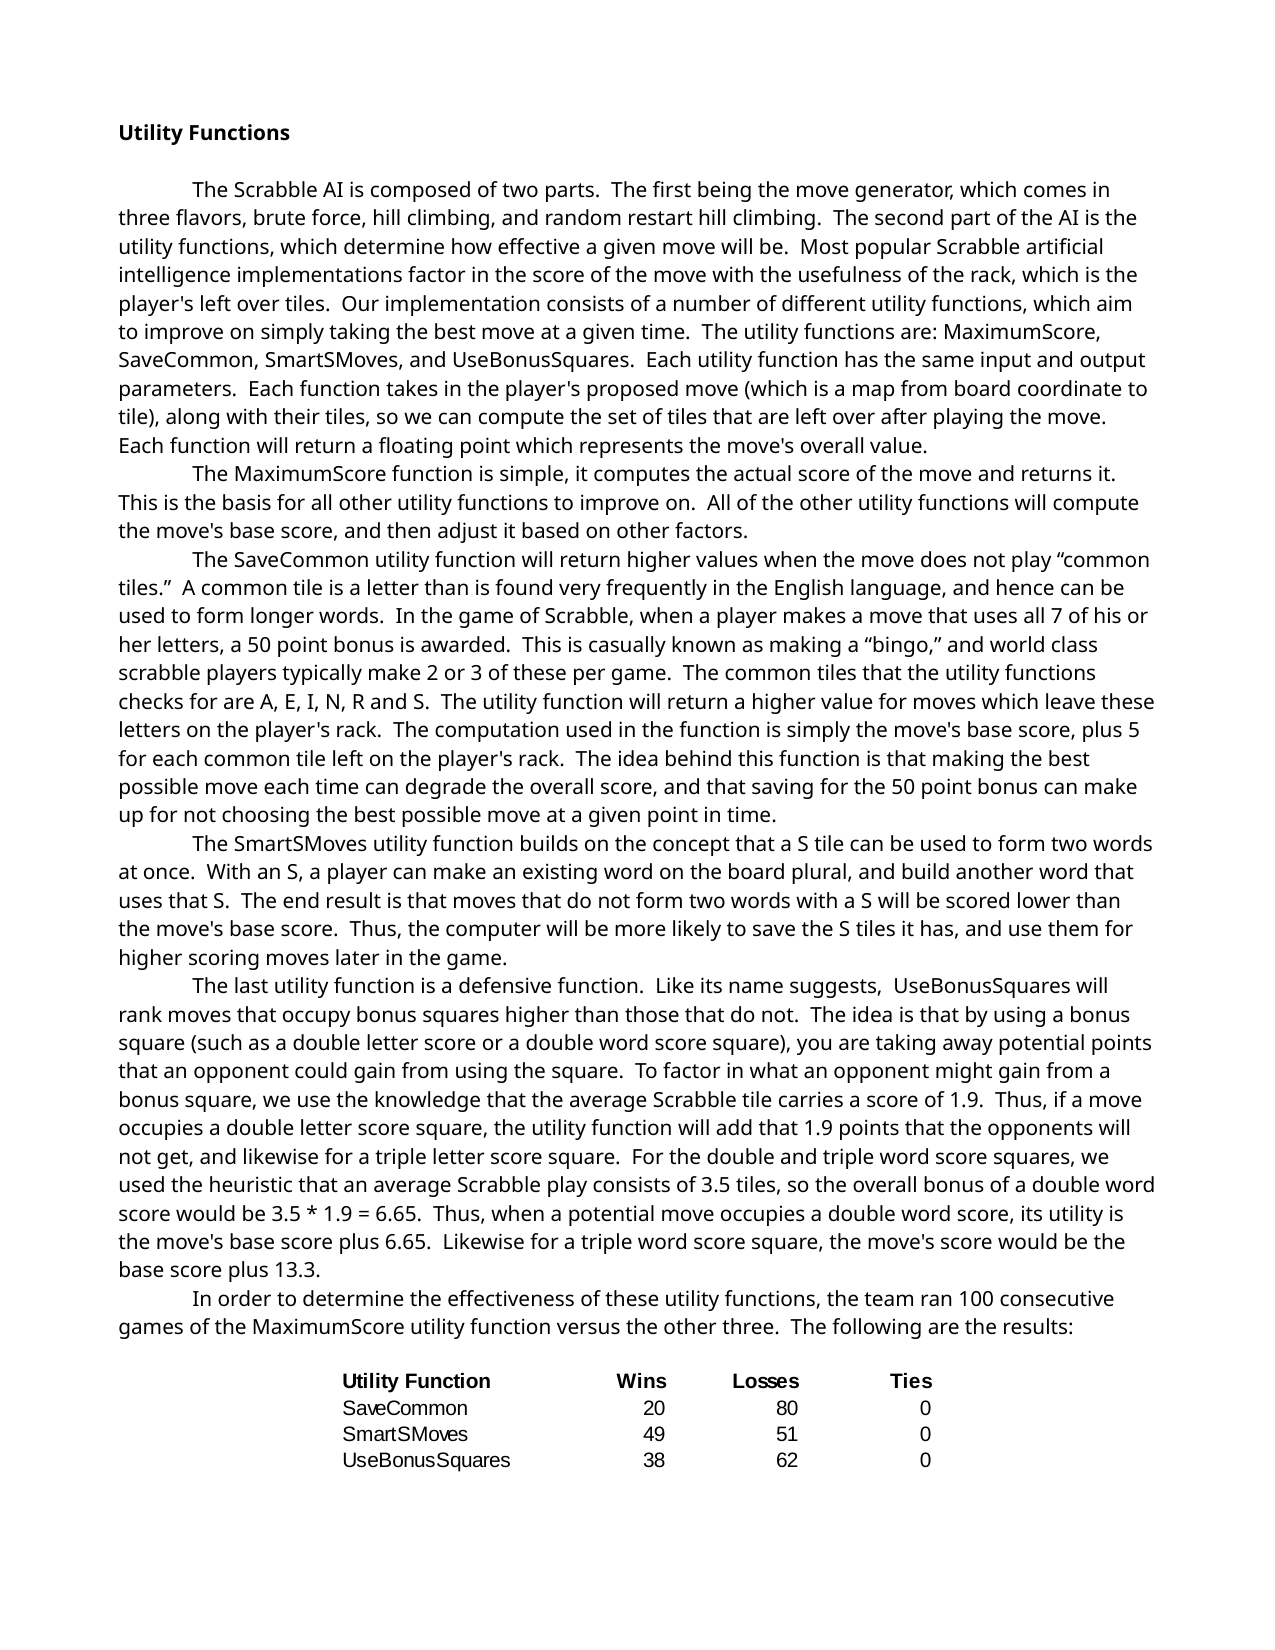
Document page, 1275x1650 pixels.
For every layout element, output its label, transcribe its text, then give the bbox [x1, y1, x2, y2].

text Utility Functions [118, 118, 1157, 147]
text The Scrabble AI is composed of two parts. The first being the move generator, which comes in three flavors, brute force, hill climbing, and random restart hill climbing. The second part of the AI is the utility functions, which determine how effective a given move will be. Most popular Scrabble artificial intelligence implementations factor in the score of the move with the usefulness of the rack, which is the player's left over tiles. Our implementation consists of a number of different utility functions, which aim to improve on simply taking the best move at a given time. The utility functions are: MaximumScore, SaveCommon, SmartSMoves, and UseBonusSquares. Each utility function has the same input and output parameters. Each function takes in the player's proposed move (which is a map from board coordinate to tile), along with their tiles, so we can compute the set of tiles that are left over after playing the move. Each function will return a floating point which represents the move's overall value. [118, 175, 1157, 459]
text The SmartSMoves utility function builds on the concept that a S tile can be used to form two words at once. With an S, a player can make an existing word on the board plural, and build another word that uses that S. The end result is that moves that do not form two words with a S will be scored lower than the move's base score. Thus, the computer will be more likely to save the S tiles it has, and use them for higher scoring moves later in the game. [118, 829, 1157, 971]
text The MaximumScore function is simple, it computes the actual score of the move and returns it. This is the basis for all other utility functions to improve on. All of the other utility functions will compute the move's base score, and then adjust it based on other factors. [118, 459, 1157, 545]
text In order to determine the effectiveness of these utility functions, the team ran 100 consecutive games of the MaximumScore utility function versus the other three. The following are the results: [118, 1284, 1157, 1341]
text The SaveCommon utility function will return higher values when the move does not play “common tiles.” A common tile is a letter than is found very frequently in the English language, and hence can be used to form longer words. In the game of Scrabble, when a player makes a move that uses all 7 of his or her letters, a 50 point bonus is awarded. This is casually known as making a “bingo,” and world class scrabble players typically make 2 or 3 of these per game. The common tiles that the utility functions checks for are A, E, I, N, R and S. The utility function will return a higher value for moves which leave these letters on the player's rack. The computation used in the function is simply the move's base score, plus 5 for each common tile left on the player's rack. The idea behind this function is that making the best possible move each time can degrade the overall score, and that saving for the 50 point bonus can make up for not choosing the best possible move at a given point in time. [118, 545, 1157, 829]
text The last utility function is a defensive function. Like its name suggests, UseBonusSquares will rank moves that occupy bonus squares higher than those that do not. The idea is that by using a bonus square (such as a double letter score or a double word score square), you are taking away potential points that an opponent could gain from using the square. To factor in what an opponent might gain from a bonus square, we use the knowledge that the average Scrabble tile carries a score of 1.9. Thus, if a move occupies a double letter score square, the utility function will add that 1.9 points that the opponents will not get, and likewise for a triple letter score square. For the double and triple word score squares, we used the heuristic that an average Scrabble play consists of 3.5 tiles, so the overall bonus of a double word score would be 3.5 * 1.9 = 6.65. Thus, when a potential move occupies a double word score, its utility is the move's base score plus 6.65. Likewise for a triple word score square, the move's score would be the base score plus 13.3. [118, 971, 1157, 1284]
